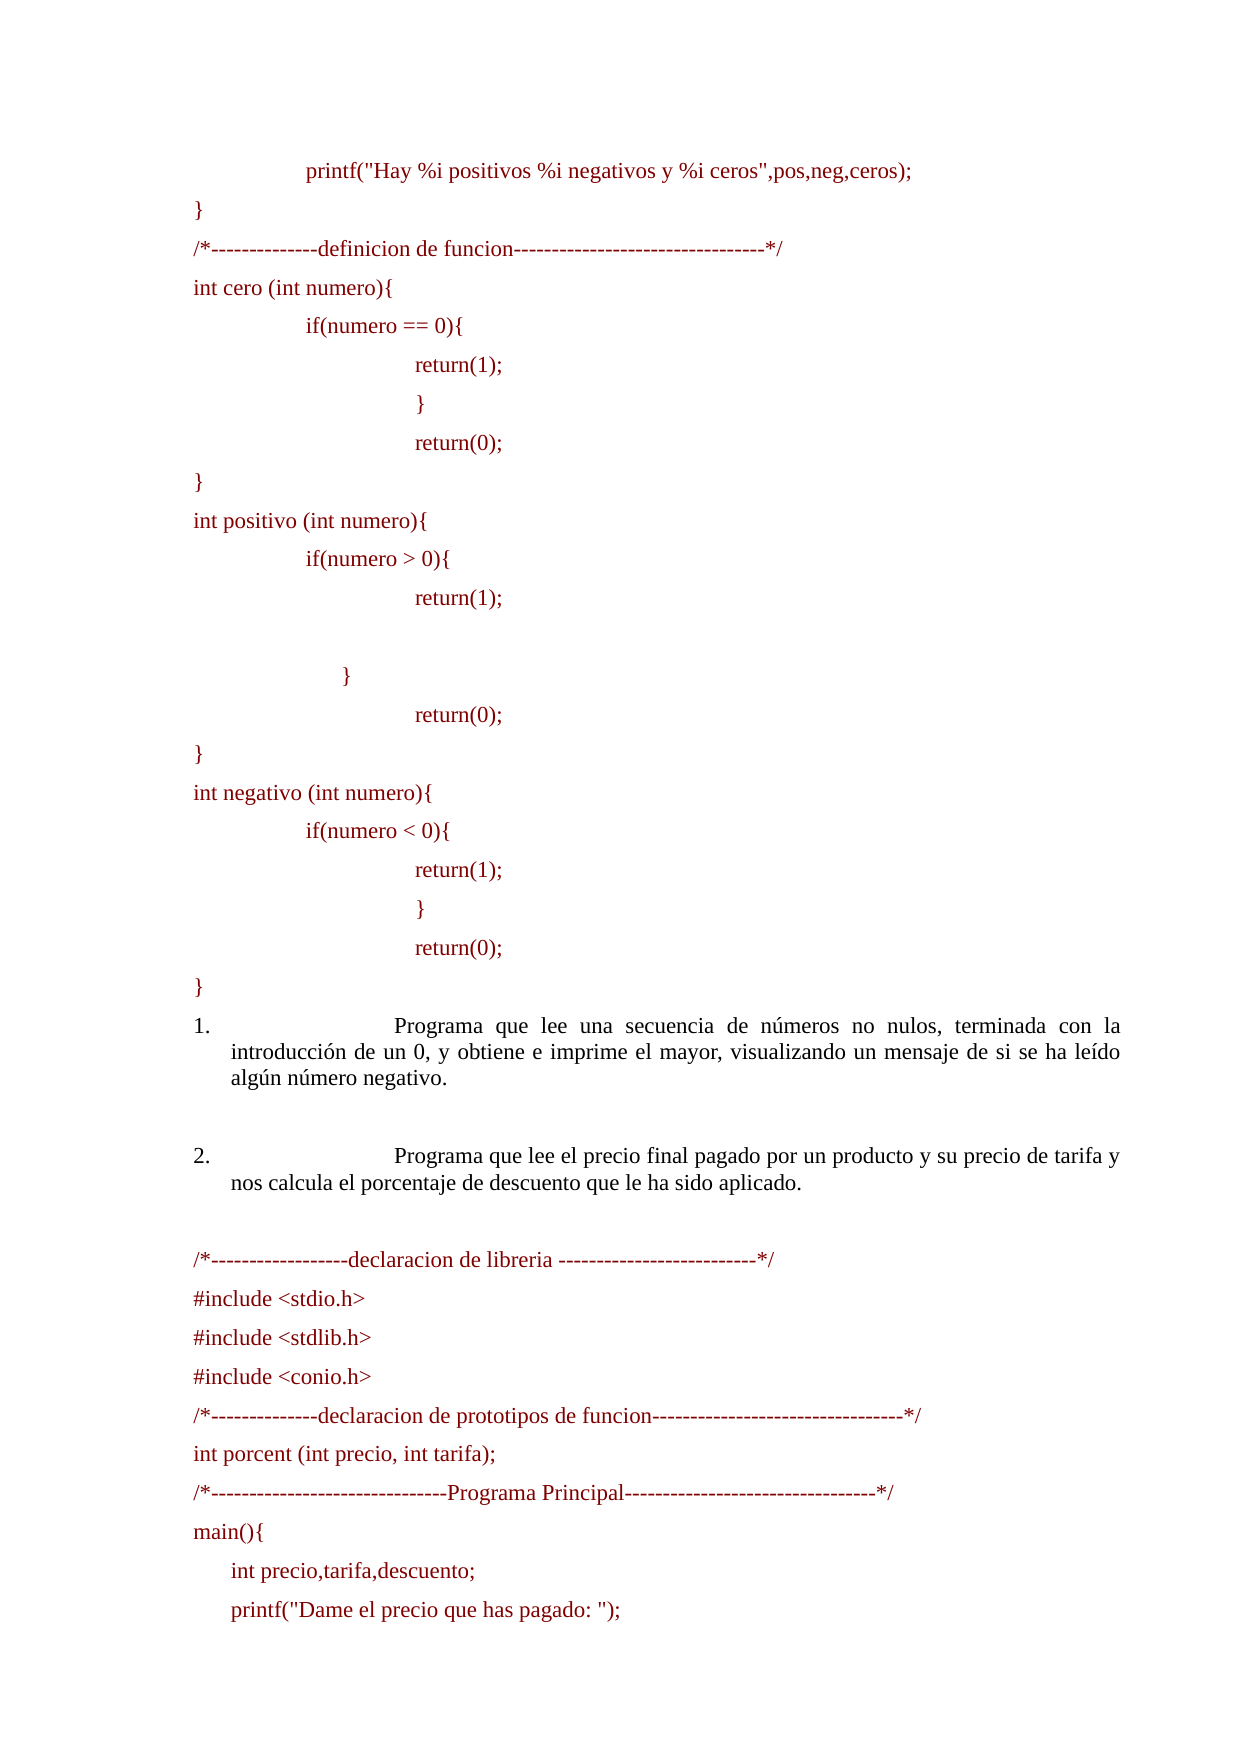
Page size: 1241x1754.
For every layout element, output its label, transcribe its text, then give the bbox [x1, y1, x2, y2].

text int negativo (int numero){ [193, 779, 1122, 805]
text int positivo (int numero){ [193, 507, 1122, 533]
text #include <conio.h> [193, 1363, 1122, 1389]
text int porcent (int precio, int tarifa); [193, 1441, 1122, 1467]
text } [193, 196, 1122, 222]
text if(numero < 0){ [193, 817, 1122, 844]
list Programa que lee el precio final pagado por un producto y su precio de tarifa y nos calcula el porcentaje de descuento que le ha sido aplicado. [193, 1142, 1122, 1195]
text } [193, 662, 1122, 688]
text /*--------------declaracion de prototipos de funcion---------------------------------*/ [193, 1402, 1122, 1428]
text printf("Dame el precio que has pagado: "); [193, 1596, 1122, 1622]
text return(0); [193, 701, 1122, 727]
text } [193, 468, 1122, 494]
text printf("Hay %i positivos %i negativos y %i ceros",pos,neg,ceros); [193, 157, 1122, 183]
text #include <stdlib.h> [193, 1324, 1122, 1350]
text main(){ [193, 1518, 1122, 1544]
text return(1); [193, 351, 1122, 378]
text } [193, 895, 1122, 922]
text return(1); [193, 856, 1122, 883]
text int precio,tarifa,descuento; [193, 1557, 1122, 1583]
text if(numero == 0){ [193, 312, 1122, 339]
text /*--------------definicion de funcion---------------------------------*/ [193, 235, 1122, 261]
text return(0); [193, 934, 1122, 960]
text } [193, 973, 1122, 999]
text /*------------------declaracion de libreria --------------------------*/ [193, 1246, 1122, 1273]
text } [193, 740, 1122, 766]
text } [193, 390, 1122, 416]
text if(numero > 0){ [193, 546, 1122, 572]
text #include <stdio.h> [193, 1285, 1122, 1311]
text /*-------------------------------Programa Principal---------------------------------*/ [193, 1479, 1122, 1506]
text return(0); [193, 429, 1122, 455]
list Programa que lee una secuencia de números no nulos, terminada con la introducción de un 0, y obtiene e imprime el mayor, visualizando un mensaje de si se ha leído algún número negativo. [193, 1012, 1122, 1091]
text int cero (int numero){ [193, 273, 1122, 300]
text return(1); [193, 584, 1122, 611]
